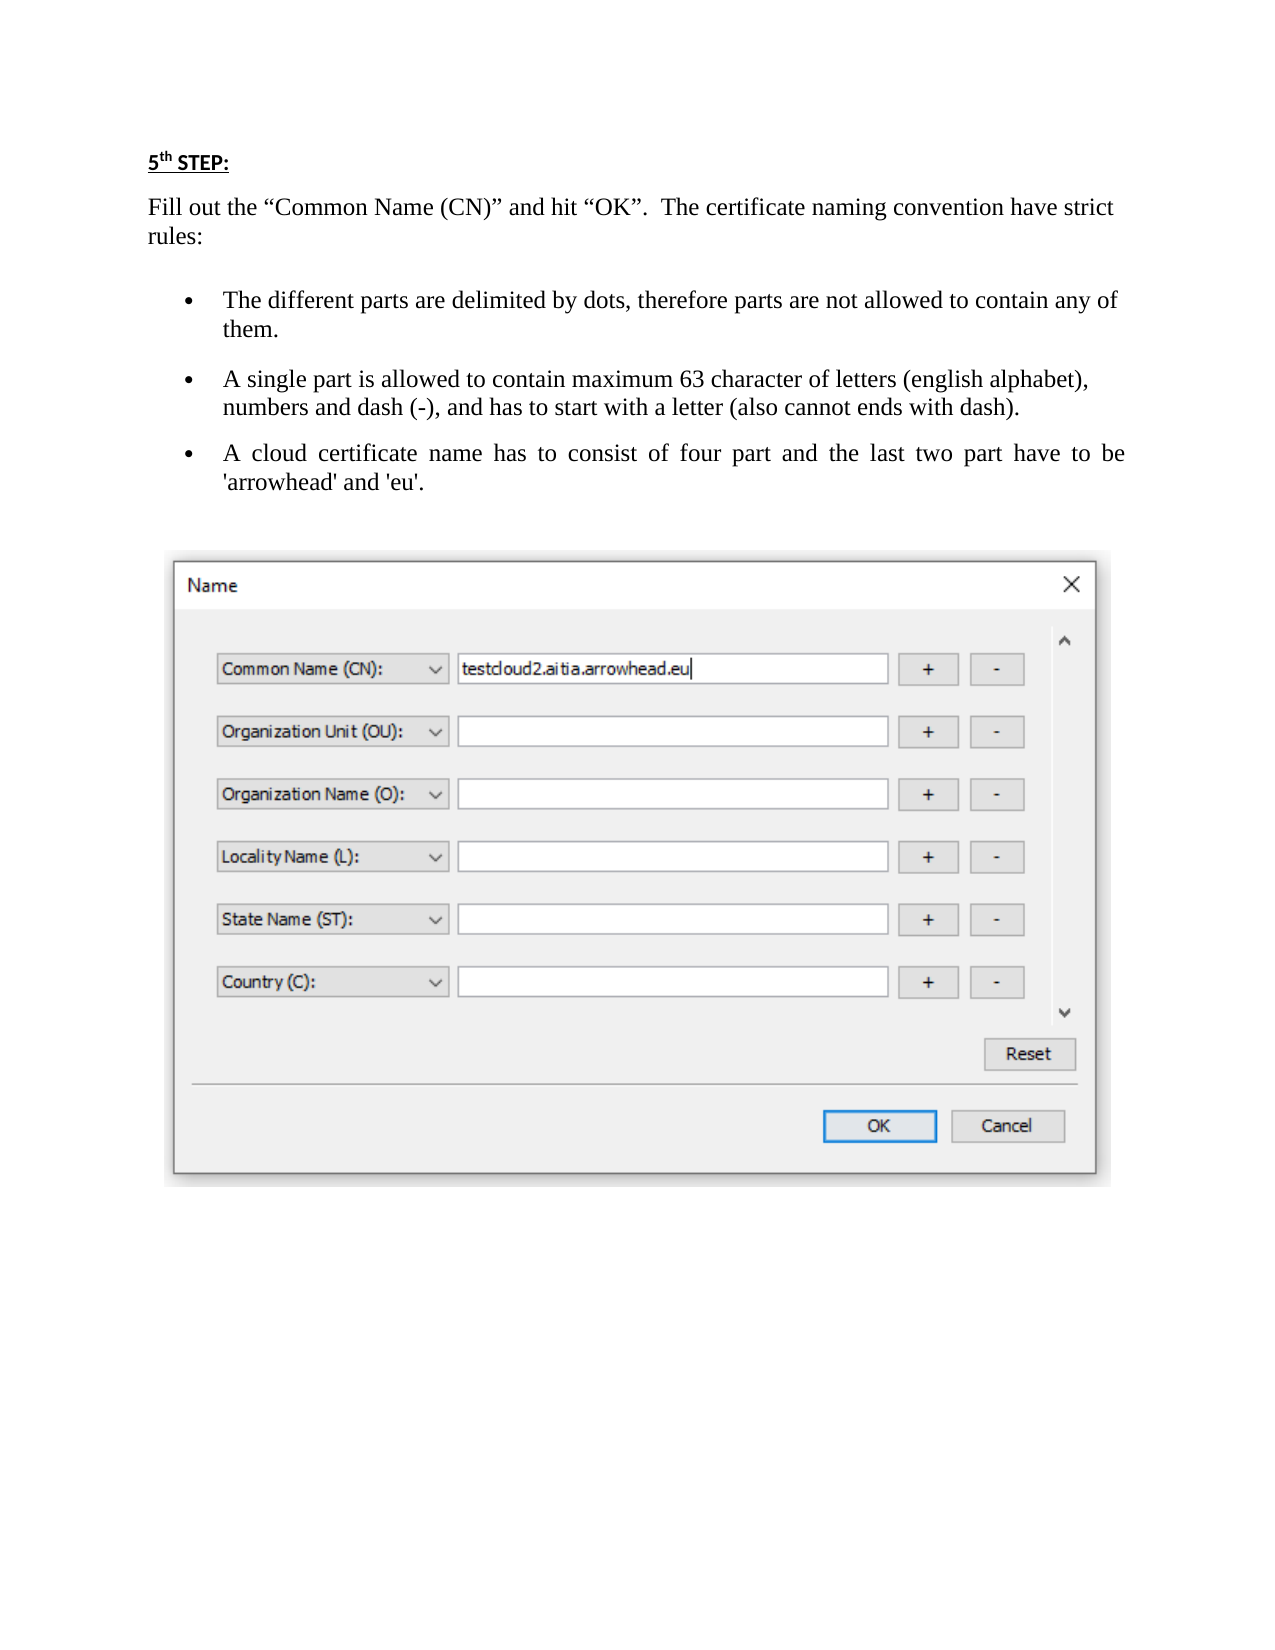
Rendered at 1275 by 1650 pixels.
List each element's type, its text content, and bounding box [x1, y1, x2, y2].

list A cloud certificate name has to consist of four part and the last two part have to be 'arrowhead' and 'eu'. [185, 438, 1127, 495]
text Fill out the “Common Name (CN)” and hit “OK”. The certificate naming convention have strict rules: [148, 192, 1127, 250]
text 5th STEP: [148, 148, 1127, 176]
list The different parts are delimited by dots, therefore parts are not allowed to contain any of them. [185, 285, 1127, 343]
list A single part is allowed to contain maximum 63 character of letters (english alphabet), numbers and dash (-), and has to start with a letter (also cannot ends with dash). [185, 364, 1127, 421]
